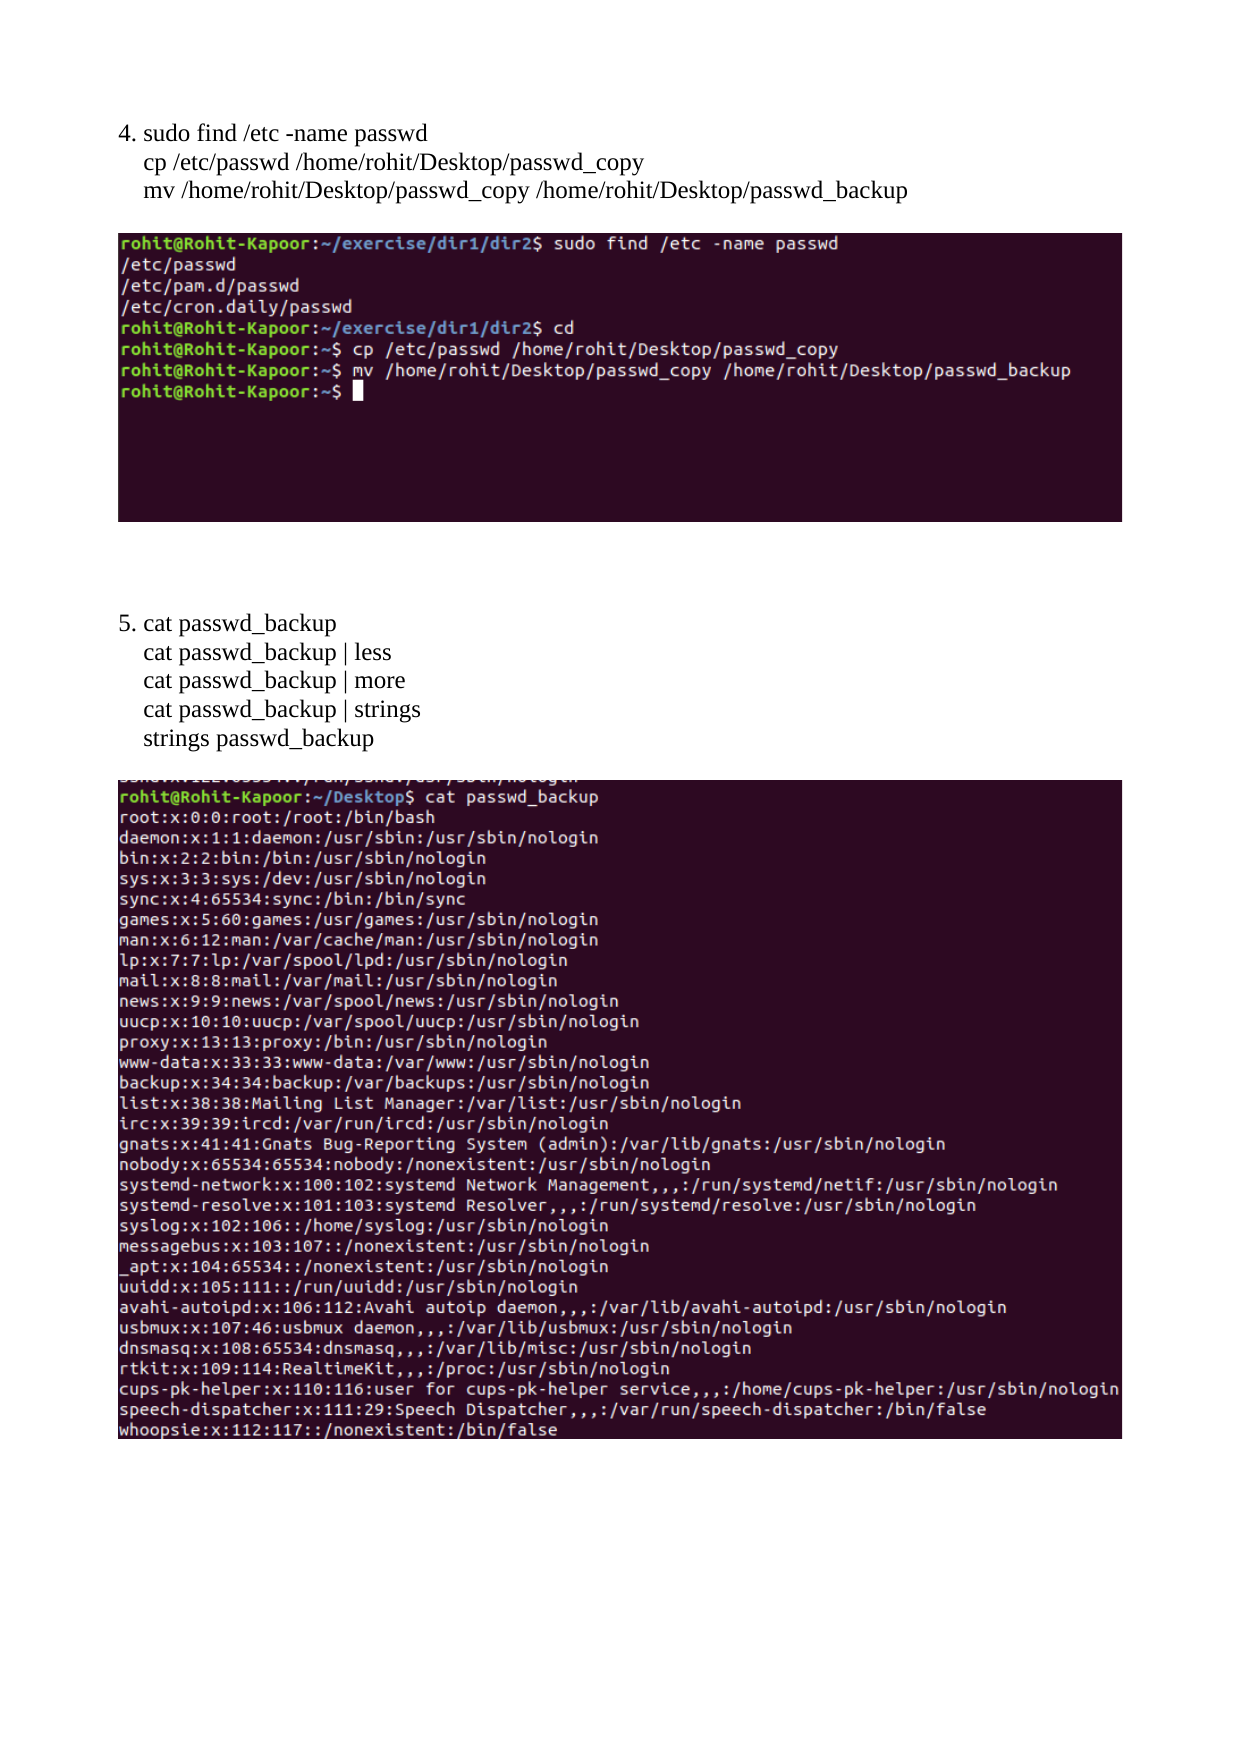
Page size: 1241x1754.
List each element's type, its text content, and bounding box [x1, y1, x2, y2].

text 5. cat passwd_backup [118, 608, 1122, 637]
picture [118, 233, 1123, 522]
text cat passwd_backup | strings [118, 694, 1122, 723]
picture [118, 780, 1123, 1439]
text mv /home/rohit/Desktop/passwd_copy /home/rohit/Desktop/passwd_backup [118, 176, 1122, 204]
text cat passwd_backup | more [118, 665, 1122, 694]
text strings passwd_backup [118, 723, 1122, 752]
text cp /etc/passwd /home/rohit/Desktop/passwd_copy [118, 147, 1122, 176]
text cat passwd_backup | less [118, 637, 1122, 665]
text 4. sudo find /etc -name passwd [118, 118, 1122, 147]
